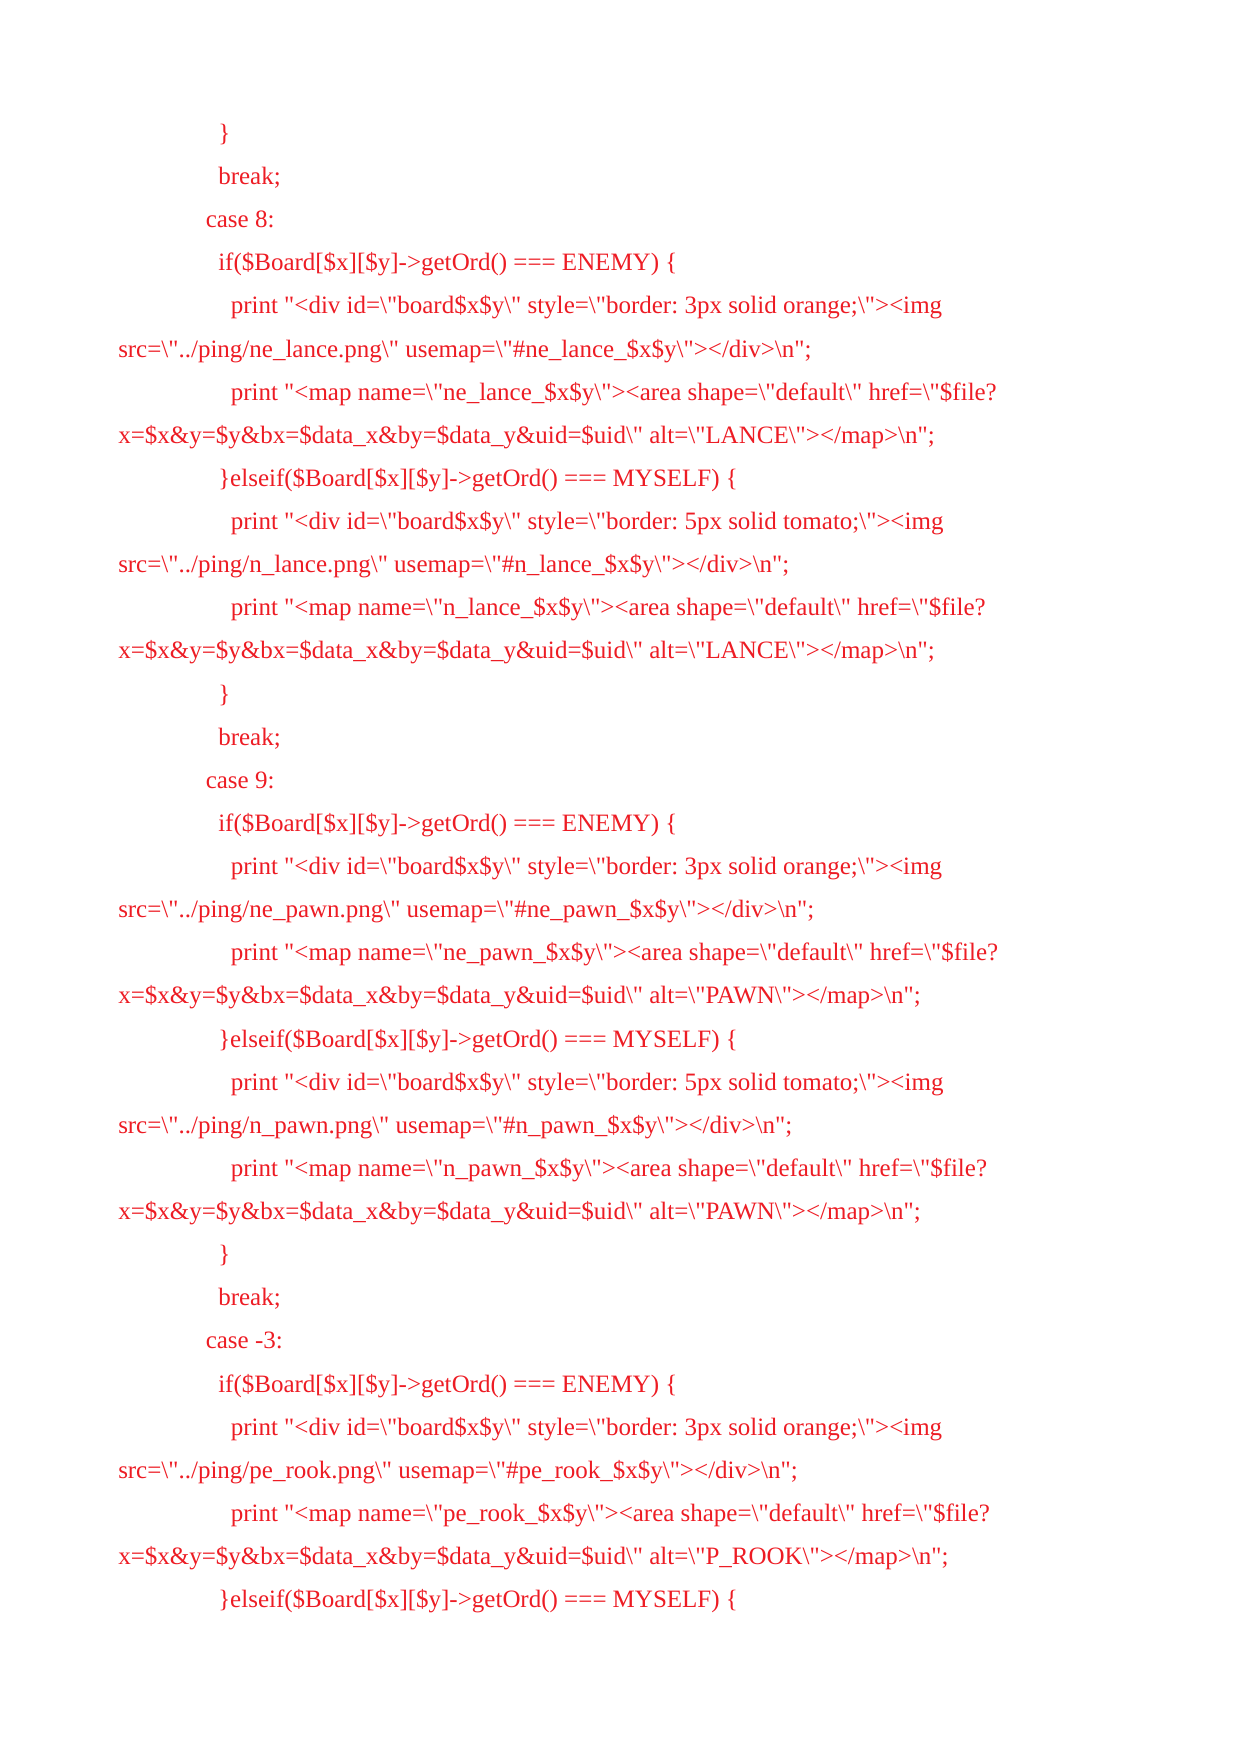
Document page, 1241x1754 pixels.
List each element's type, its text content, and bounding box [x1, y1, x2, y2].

text print "<div id=\"board$x$y\" style=\"border: 5px solid tomato;\"><img src=\"../ping/n_pawn.png\" usemap=\"#n_pawn_$x$y\"></div>\n"; [118, 1067, 1122, 1139]
text } [118, 1239, 1122, 1268]
text }elseif($Board[$x][$y]->getOrd() === MYSELF) { [118, 463, 1122, 492]
text if($Board[$x][$y]->getOrd() === ENEMY) { [118, 808, 1122, 837]
text if($Board[$x][$y]->getOrd() === ENEMY) { [118, 1369, 1122, 1397]
text break; [118, 161, 1122, 190]
text break; [118, 1282, 1122, 1311]
text case 9: [118, 765, 1122, 794]
text print "<div id=\"board$x$y\" style=\"border: 3px solid orange;\"><img src=\"../ping/ne_pawn.png\" usemap=\"#ne_pawn_$x$y\"></div>\n"; [118, 851, 1122, 923]
text break; [118, 722, 1122, 751]
text print "<map name=\"n_lance_$x$y\"><area shape=\"default\" href=\"$file?x=$x&y=$y&bx=$data_x&by=$data_y&uid=$uid\" alt=\"LANCE\"></map>\n"; [118, 592, 1122, 664]
text }elseif($Board[$x][$y]->getOrd() === MYSELF) { [118, 1024, 1122, 1052]
text print "<map name=\"n_pawn_$x$y\"><area shape=\"default\" href=\"$file?x=$x&y=$y&bx=$data_x&by=$data_y&uid=$uid\" alt=\"PAWN\"></map>\n"; [118, 1153, 1122, 1225]
text print "<map name=\"ne_lance_$x$y\"><area shape=\"default\" href=\"$file?x=$x&y=$y&bx=$data_x&by=$data_y&uid=$uid\" alt=\"LANCE\"></map>\n"; [118, 377, 1122, 449]
text if($Board[$x][$y]->getOrd() === ENEMY) { [118, 247, 1122, 276]
text print "<map name=\"pe_rook_$x$y\"><area shape=\"default\" href=\"$file?x=$x&y=$y&bx=$data_x&by=$data_y&uid=$uid\" alt=\"P_ROOK\"></map>\n"; [118, 1498, 1122, 1570]
text print "<div id=\"board$x$y\" style=\"border: 3px solid orange;\"><img src=\"../ping/pe_rook.png\" usemap=\"#pe_rook_$x$y\"></div>\n"; [118, 1412, 1122, 1484]
text case 8: [118, 204, 1122, 233]
text } [118, 679, 1122, 707]
text print "<map name=\"ne_pawn_$x$y\"><area shape=\"default\" href=\"$file?x=$x&y=$y&bx=$data_x&by=$data_y&uid=$uid\" alt=\"PAWN\"></map>\n"; [118, 937, 1122, 1009]
text } [118, 118, 1122, 147]
text }elseif($Board[$x][$y]->getOrd() === MYSELF) { [118, 1584, 1122, 1613]
text print "<div id=\"board$x$y\" style=\"border: 3px solid orange;\"><img src=\"../ping/ne_lance.png\" usemap=\"#ne_lance_$x$y\"></div>\n"; [118, 291, 1122, 362]
text print "<div id=\"board$x$y\" style=\"border: 5px solid tomato;\"><img src=\"../ping/n_lance.png\" usemap=\"#n_lance_$x$y\"></div>\n"; [118, 506, 1122, 578]
text case -3: [118, 1326, 1122, 1354]
